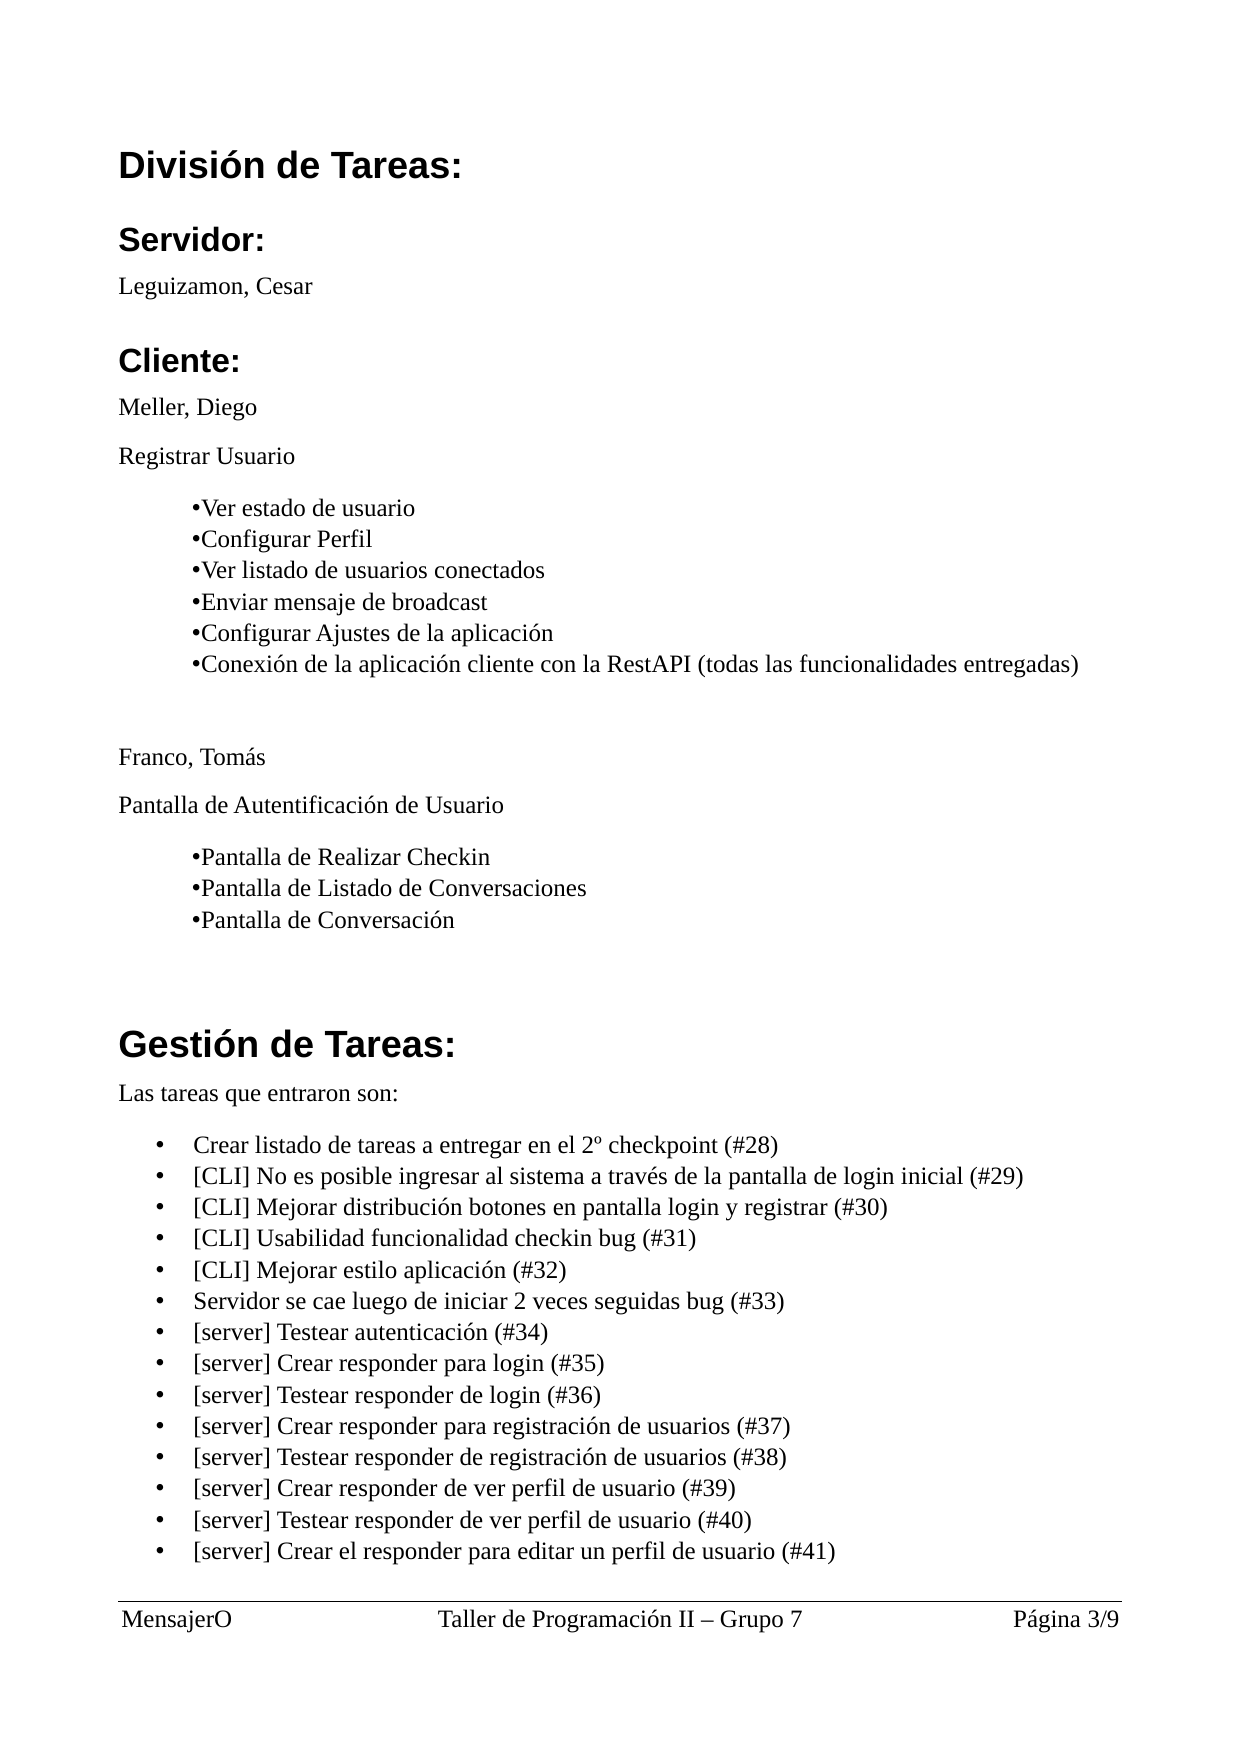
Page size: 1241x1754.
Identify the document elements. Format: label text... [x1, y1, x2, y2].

list [server] Crear el responder para editar un perfil de usuario (#41) [156, 1533, 1122, 1565]
list [CLI] Usabilidad funcionalidad checkin bug (#31) [156, 1221, 1122, 1252]
text Las tareas que entraron son: [118, 1078, 1122, 1107]
text Registrar Usuario [118, 441, 1122, 470]
list Pantalla de Listado de Conversaciones [118, 871, 1122, 902]
text Leguizamon, Cesar [118, 271, 1122, 300]
subtitle División de Tareas: [118, 143, 1122, 187]
list [server] Testear responder de ver perfil de usuario (#40) [156, 1502, 1122, 1533]
text Pantalla de Autentificación de Usuario [118, 791, 1122, 819]
list [server] Testear responder de login (#36) [156, 1377, 1122, 1408]
list Pantalla de Conversación [118, 902, 1122, 933]
text Meller, Diego [118, 392, 1122, 421]
list [server] Crear responder para registración de usuarios (#37) [156, 1408, 1122, 1440]
subtitle Gestión de Tareas: [118, 1022, 1122, 1066]
list Enviar mensaje de broadcast [118, 584, 1122, 615]
list Ver estado de usuario [118, 490, 1122, 522]
list Servidor se cae luego de iniciar 2 veces seguidas bug (#33) [156, 1283, 1122, 1315]
list Crear listado de tareas a entregar en el 2º checkpoint (#28) [156, 1127, 1122, 1158]
list [CLI] No es posible ingresar al sistema a través de la pantalla de login inicial (#29) [156, 1158, 1122, 1190]
list Configurar Ajustes de la aplicación [118, 615, 1122, 647]
subtitle Servidor: [118, 220, 1122, 259]
list [CLI] Mejorar distribución botones en pantalla login y registrar (#30) [156, 1190, 1122, 1221]
list [server] Crear responder para login (#35) [156, 1346, 1122, 1377]
list [server] Crear responder de ver perfil de usuario (#39) [156, 1471, 1122, 1502]
subtitle Cliente: [118, 341, 1122, 380]
list Pantalla de Realizar Checkin [118, 840, 1122, 871]
text Franco, Tomás [118, 742, 1122, 770]
list Ver listado de usuarios conectados [118, 553, 1122, 584]
list [server] Testear autenticación (#34) [156, 1315, 1122, 1346]
list Conexión de la aplicación cliente con la RestAPI (todas las funcionalidades entregadas) [118, 647, 1122, 678]
list [server] Testear responder de registración de usuarios (#38) [156, 1440, 1122, 1471]
list Configurar Perfil [118, 522, 1122, 553]
list [CLI] Mejorar estilo aplicación (#32) [156, 1252, 1122, 1283]
